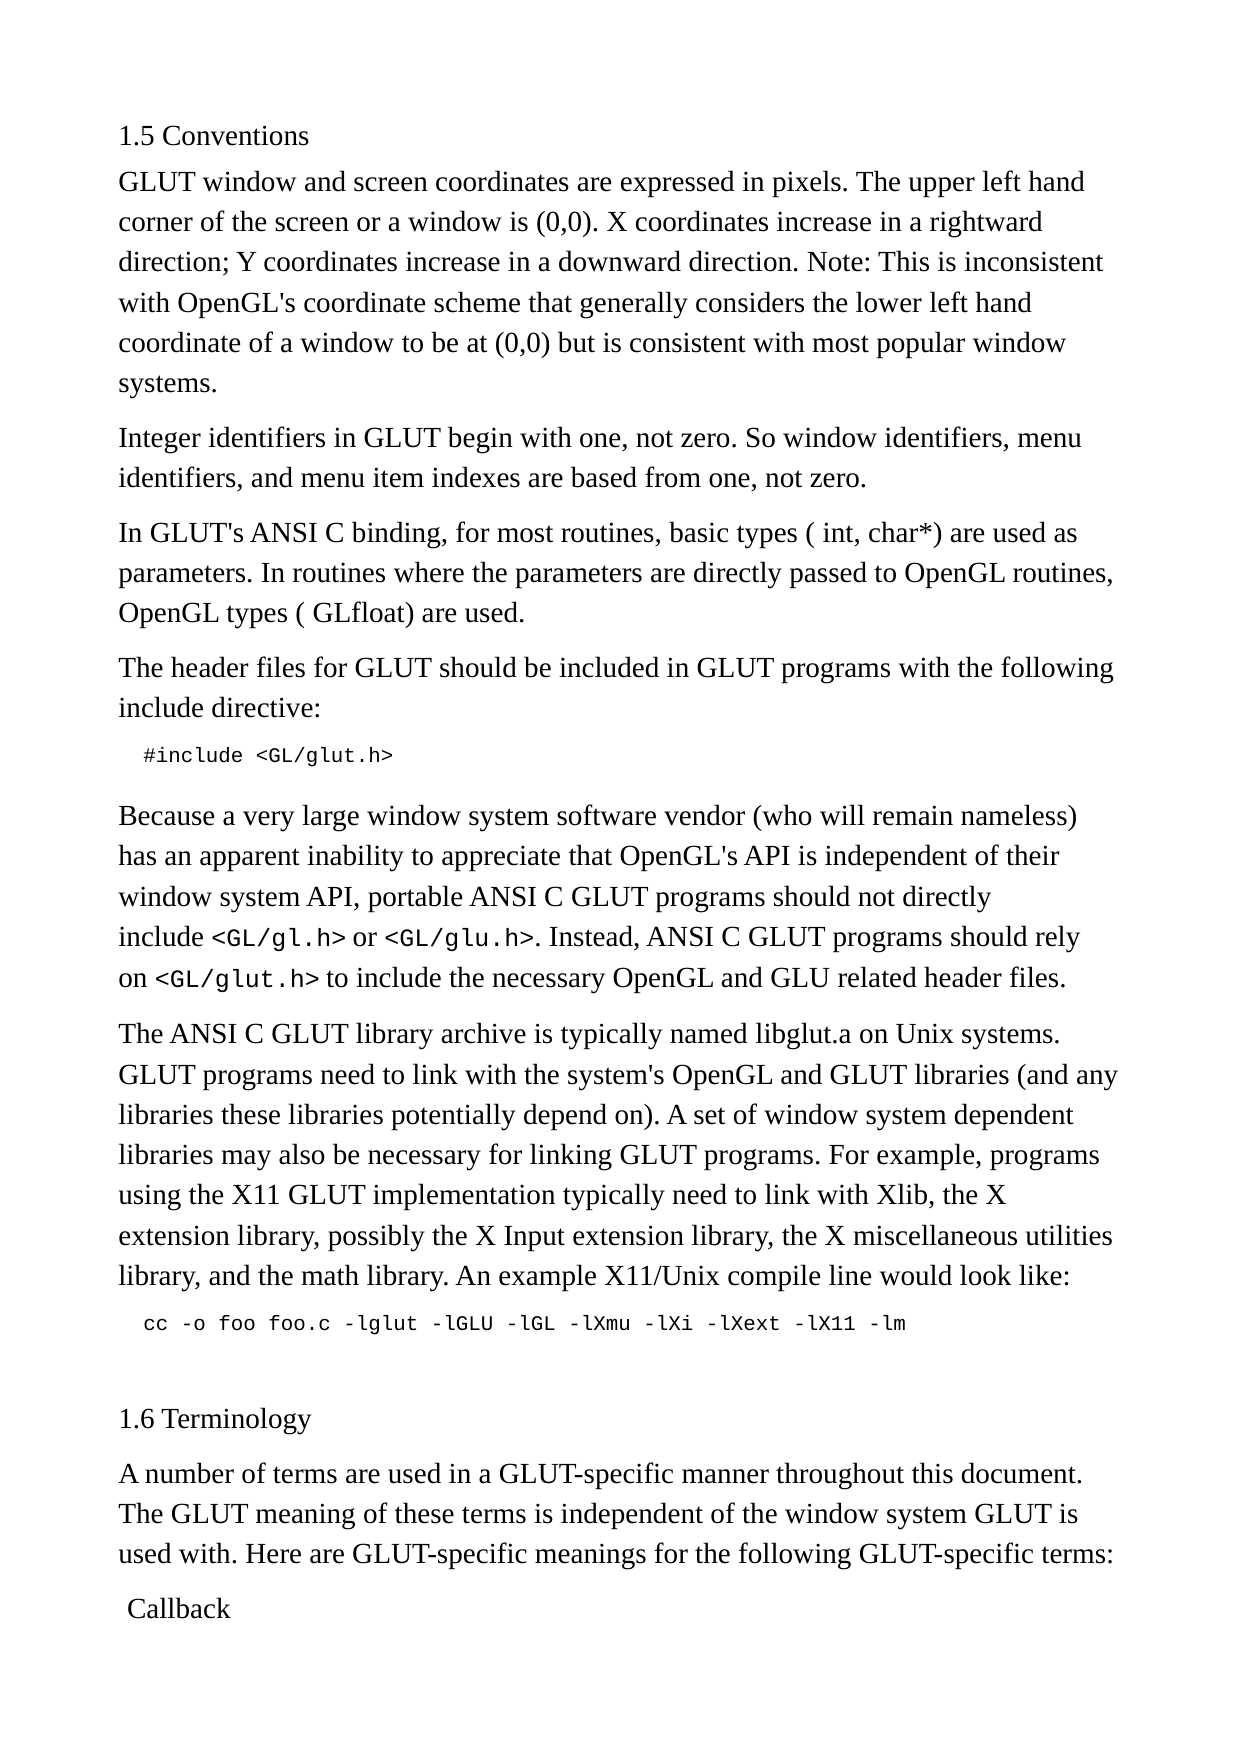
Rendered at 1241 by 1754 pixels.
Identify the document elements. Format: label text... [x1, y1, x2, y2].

text A number of terms are used in a GLUT-specific manner throughout this document. The GLUT meaning of these terms is independent of the window system GLUT is used with. Here are GLUT-specific meanings for the following GLUT-specific terms: [118, 1456, 1122, 1570]
text The header files for GLUT should be included in GLUT programs with the following include directive: [118, 650, 1122, 724]
subtitle Callback [118, 1591, 1122, 1625]
text In GLUT's ANSI C binding, for most routines, basic types ( int, char*) are used as parameters. In routines where the parameters are directly passed to OpenGL routines, OpenGL types ( GLfloat) are used. [118, 515, 1122, 629]
text 1.6 Terminology [118, 1366, 1122, 1435]
subtitle 1.5 Conventions [118, 118, 1122, 152]
text cc -o foo foo.c -lglut -lGLU -lGL -lXmu -lXi -lXext -lX11 -lm [118, 1313, 1122, 1336]
text GLUT window and screen coordinates are expressed in pixels. The upper left hand corner of the screen or a window is (0,0). X coordinates increase in a rightward direction; Y coordinates increase in a downward direction. Note: This is inconsistent with OpenGL's coordinate scheme that generally considers the lower left hand coordinate of a window to be at (0,0) but is consistent with most popular window systems. [118, 164, 1122, 399]
text The ANSI C GLUT library archive is typically named libglut.a on Unix systems. GLUT programs need to link with the system's OpenGL and GLUT libraries (and any libraries these libraries potentially depend on). A set of window system dependent libraries may also be necessary for linking GLUT programs. For example, programs using the X11 GLUT implementation typically need to link with Xlib, the X extension library, possibly the X Input extension library, the X miscellaneous utilities library, and the math library. An example X11/Unix compile line would look like: [118, 1017, 1122, 1291]
text Integer identifiers in GLUT begin with one, not zero. So window identifiers, menu identifiers, and menu item indexes are based from one, not zero. [118, 420, 1122, 494]
text Because a very large window system software vendor (who will remain nameless) has an apparent inability to appreciate that OpenGL's API is independent of their window system API, portable ANSI C GLUT programs should not directly include <GL/gl.h> or <GL/glu.h>. Instead, ANSI C GLUT programs should rely on <GL/glut.h> to include the necessary OpenGL and GLU related header files. [118, 798, 1122, 995]
text #include <GL/glut.h> [118, 745, 1122, 769]
